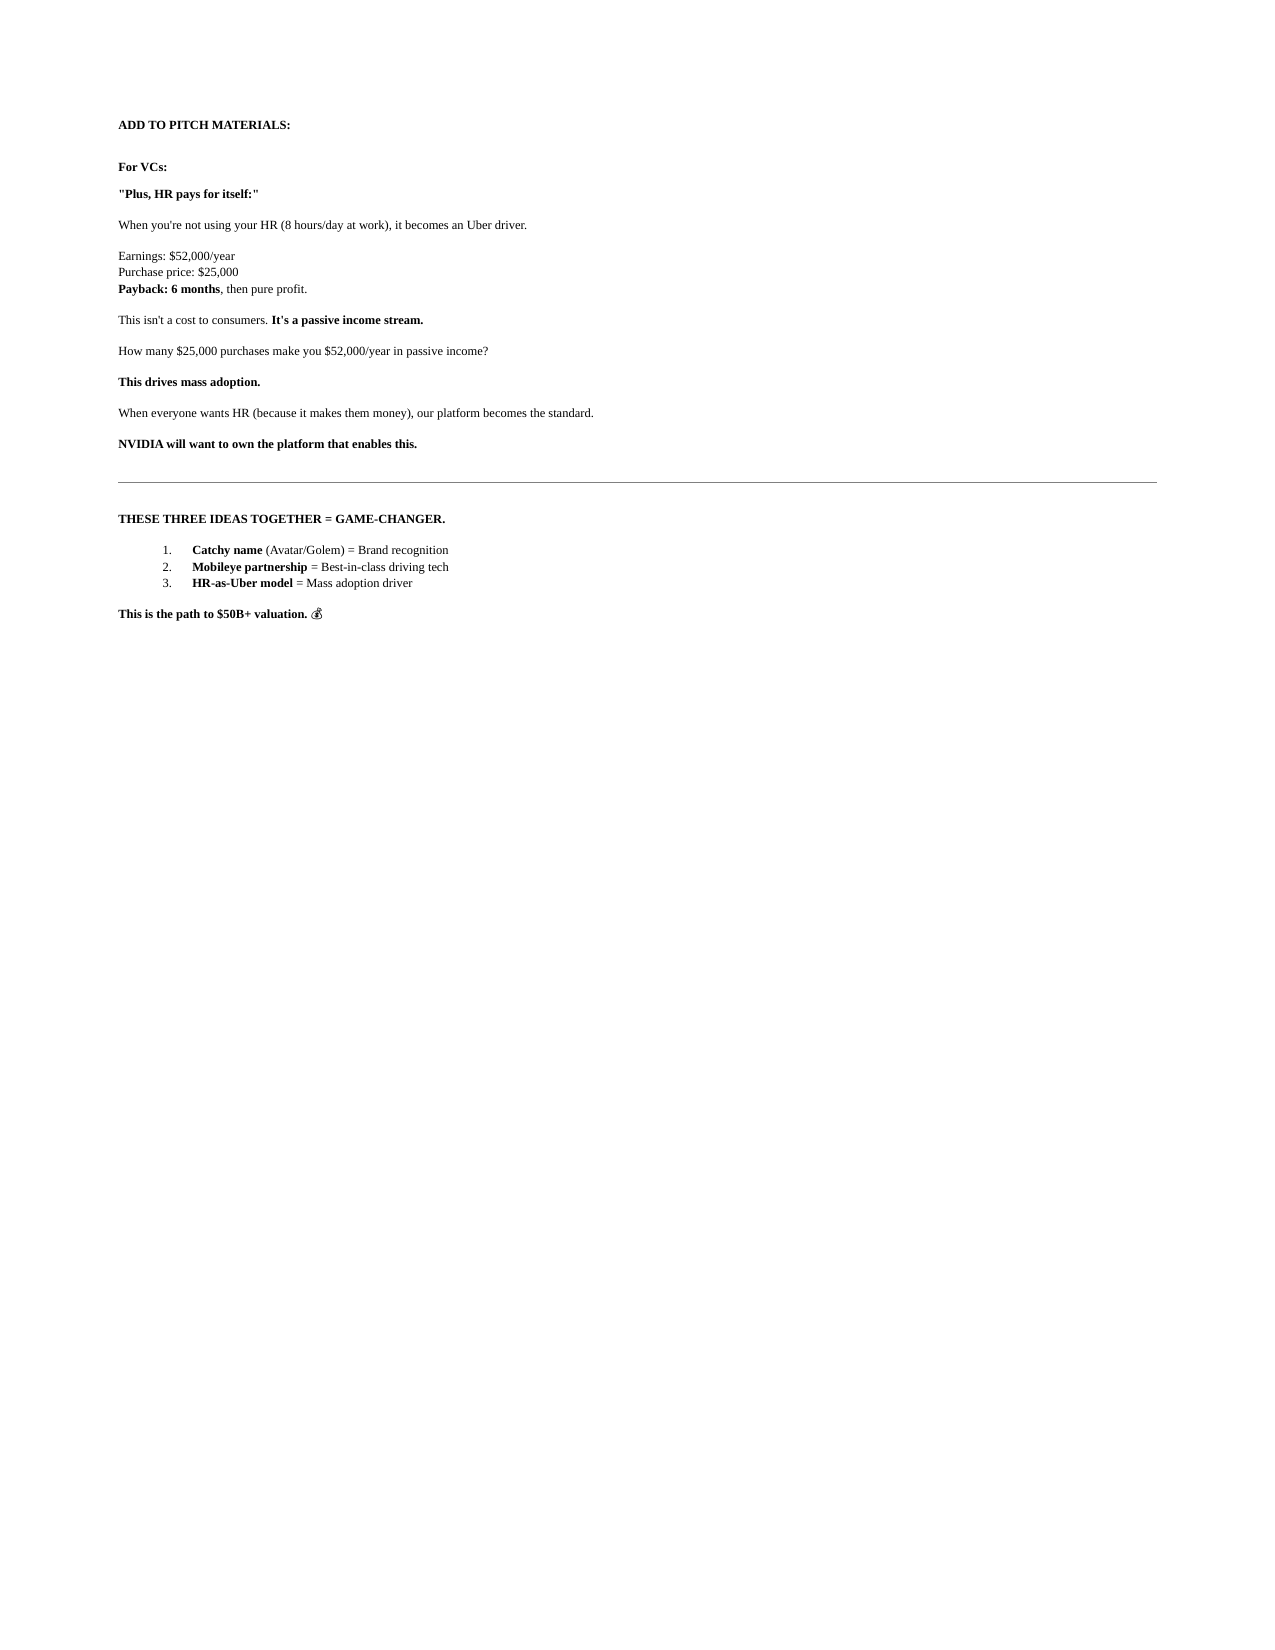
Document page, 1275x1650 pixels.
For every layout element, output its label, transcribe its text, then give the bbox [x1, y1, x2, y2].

text When everyone wants HR (because it makes them money), our platform becomes the standard. [118, 406, 1157, 420]
list HR-as-Uber model = Mass adoption driver [162, 576, 1157, 590]
text THESE THREE IDEAS TOGETHER = GAME-CHANGER. 🚀 [118, 512, 1157, 526]
text This is the path to $50B+ valuation. 💰 [118, 607, 1157, 621]
text "Plus, HR pays for itself:" [118, 186, 1157, 201]
text NVIDIA will want to own the platform that enables this. [118, 437, 1157, 451]
text How many $25,000 purchases make you $52,000/year in passive income? [118, 343, 1157, 358]
text When you're not using your HR (8 hours/day at work), it becomes an Uber driver. [118, 217, 1157, 232]
subtitle ADD TO PITCH MATERIALS: [118, 118, 1157, 132]
text This isn't a cost to consumers. It's a passive income stream. [118, 312, 1157, 327]
list Mobileye partnership = Best-in-class driving tech [162, 559, 1157, 574]
text Earnings: $52,000/year Purchase price: $25,000 Payback: 6 months, then pure profit. [118, 248, 1157, 296]
text This drives mass adoption. [118, 374, 1157, 389]
list Catchy name (Avatar/Golem) = Brand recognition [162, 543, 1157, 557]
subtitle For VCs: [118, 159, 1157, 174]
